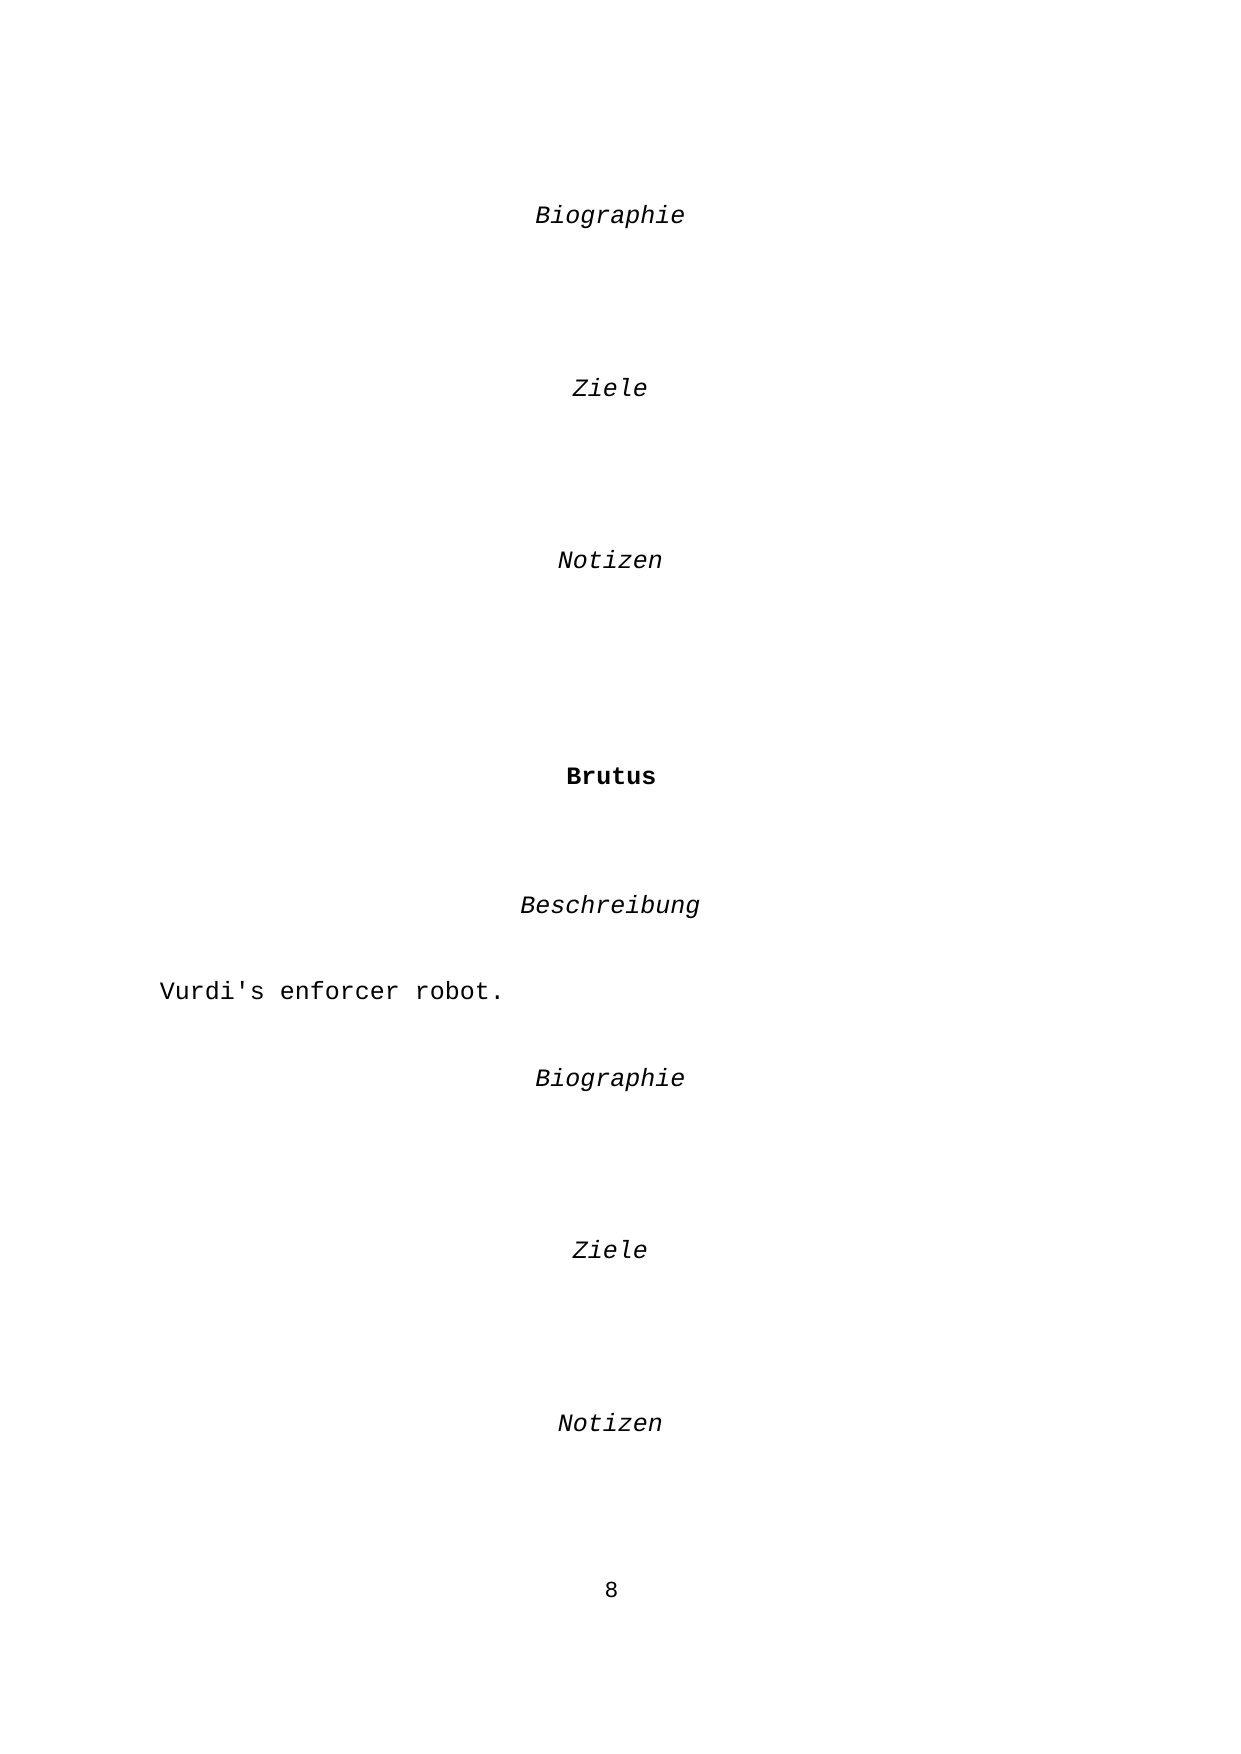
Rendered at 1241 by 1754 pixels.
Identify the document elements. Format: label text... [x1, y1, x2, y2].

subtitle Ziele [159, 1224, 1063, 1267]
subtitle Notizen [159, 534, 1063, 577]
subtitle Biographie [159, 189, 1063, 232]
text Vurdi's enforcer robot. [159, 965, 1063, 1008]
subtitle Ziele [159, 361, 1063, 404]
subtitle Brutus [159, 749, 1063, 793]
subtitle Biographie [159, 1051, 1063, 1094]
subtitle Notizen [159, 1396, 1063, 1439]
subtitle Beschreibung [159, 879, 1063, 922]
